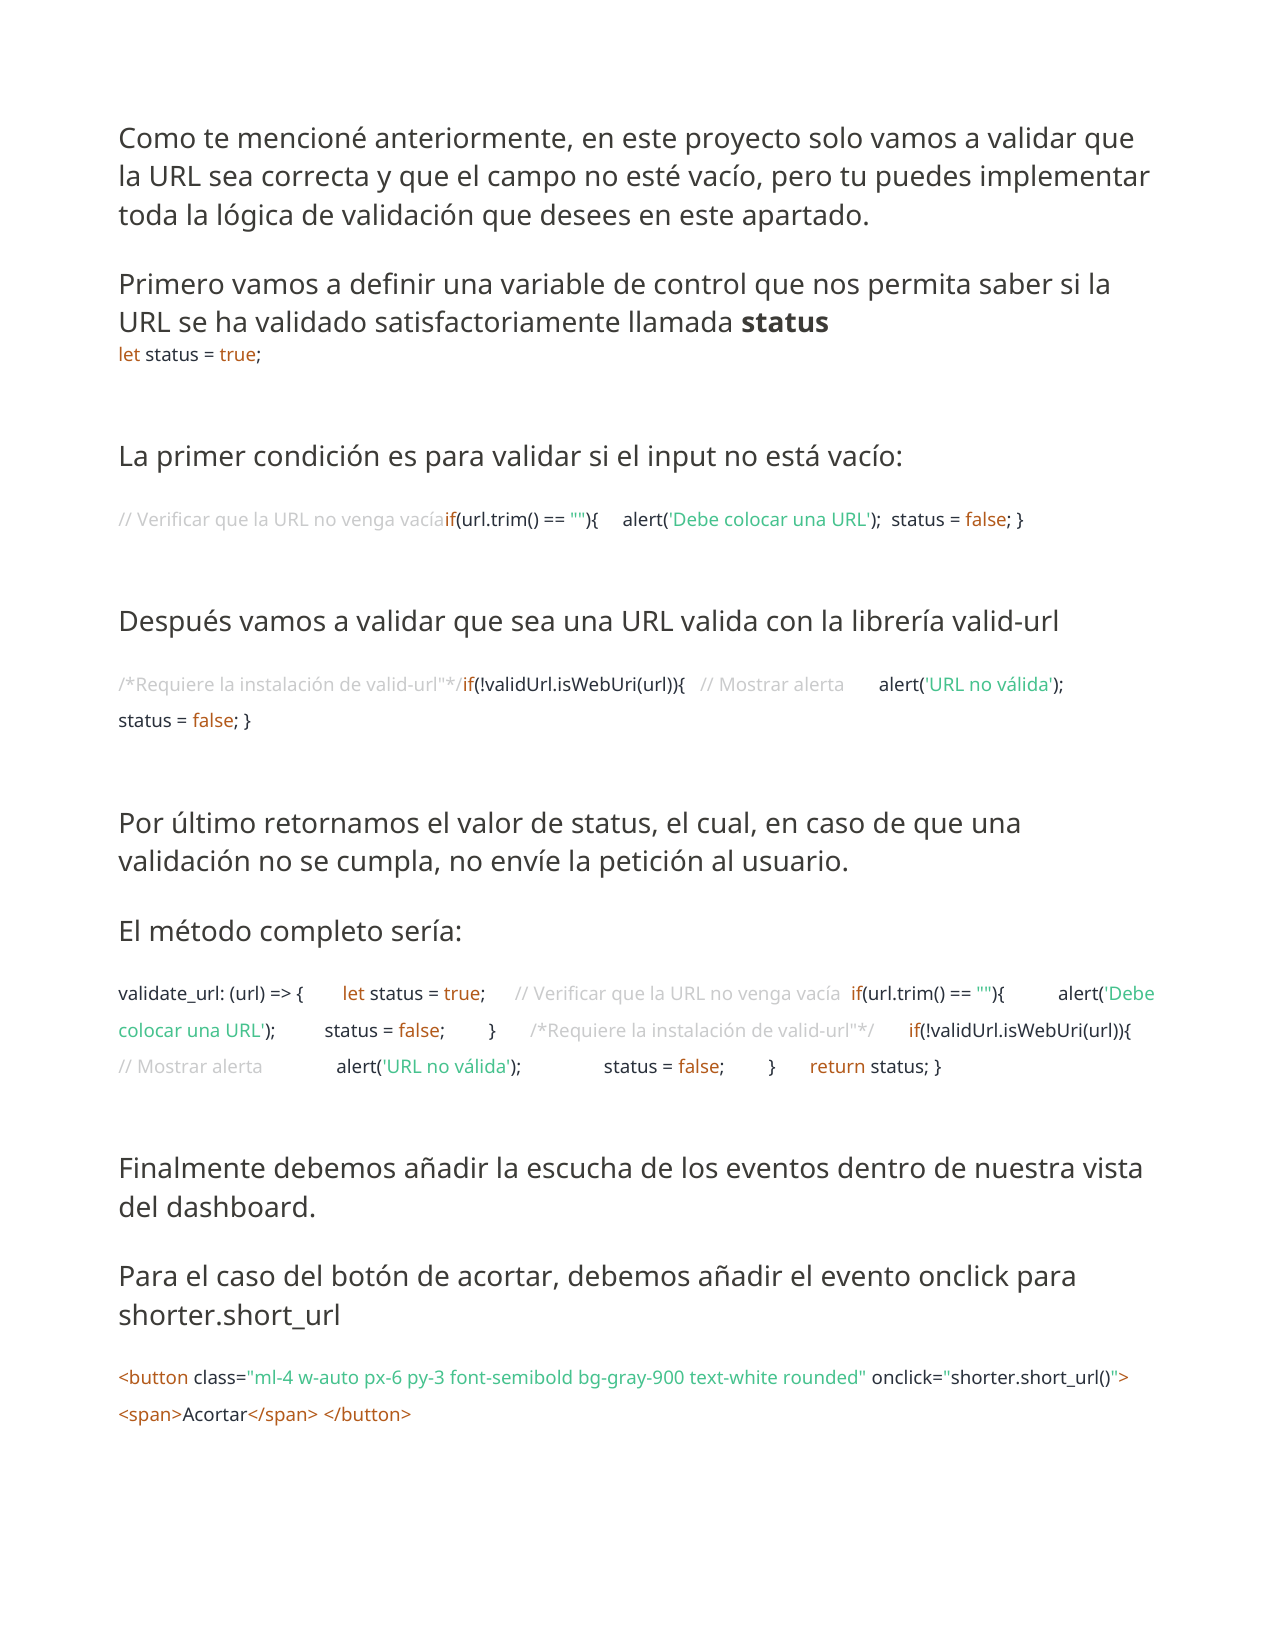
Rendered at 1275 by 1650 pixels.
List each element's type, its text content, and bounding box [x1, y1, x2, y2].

text <button class="ml-4 w-auto px-6 py-3 font-semibold bg-gray-900 text-white rounded" onclick="shorter.short_url()"> <span>Acortar</span> </button> [118, 1364, 1157, 1427]
text /*Requiere la instalación de valid-url"*/if(!validUrl.isWebUri(url)){ // Mostrar alerta alert('URL no válida'); status = false; } [118, 671, 1157, 733]
text Para el caso del botón de acortar, debemos añadir el evento onclick para shorter.short_url [118, 1257, 1157, 1333]
text Como te mencioné anteriormente, en este proyecto solo vamos a validar que la URL sea correcta y que el campo no esté vacío, pero tu puedes implementar toda la lógica de validación que desees en este apartado. [118, 118, 1157, 233]
text Finalmente debemos añadir la escucha de los eventos dentro de nuestra vista del dashboard. [118, 1149, 1157, 1225]
text Después vamos a validar que sea una URL valida con la librería valid-url [118, 601, 1157, 640]
text // Verificar que la URL no venga vacíaif(url.trim() == ""){ alert('Debe colocar una URL'); status = false; } [118, 506, 1157, 532]
text let status = true; [118, 341, 1157, 367]
text El método completo sería: [118, 911, 1157, 949]
text La primer condición es para validar si el input no está vacío: [118, 436, 1157, 475]
text Primero vamos a definir una variable de control que nos permita saber si la URL se ha validado satisfactoriamente llamada status [118, 264, 1157, 341]
text Por último retornamos el valor de status, el cual, en caso de que una validación no se cumpla, no envíe la petición al usuario. [118, 803, 1157, 879]
text validate_url: (url) => { let status = true; // Verificar que la URL no venga vacía if(url.trim() == ""){ alert('Debe colocar una URL'); status = false; } /*Requiere la instalación de valid-url"*/ if(!validUrl.isWebUri(url)){ // Mostrar alerta alert('URL no válida'); status = false; } return status; } [118, 980, 1157, 1079]
